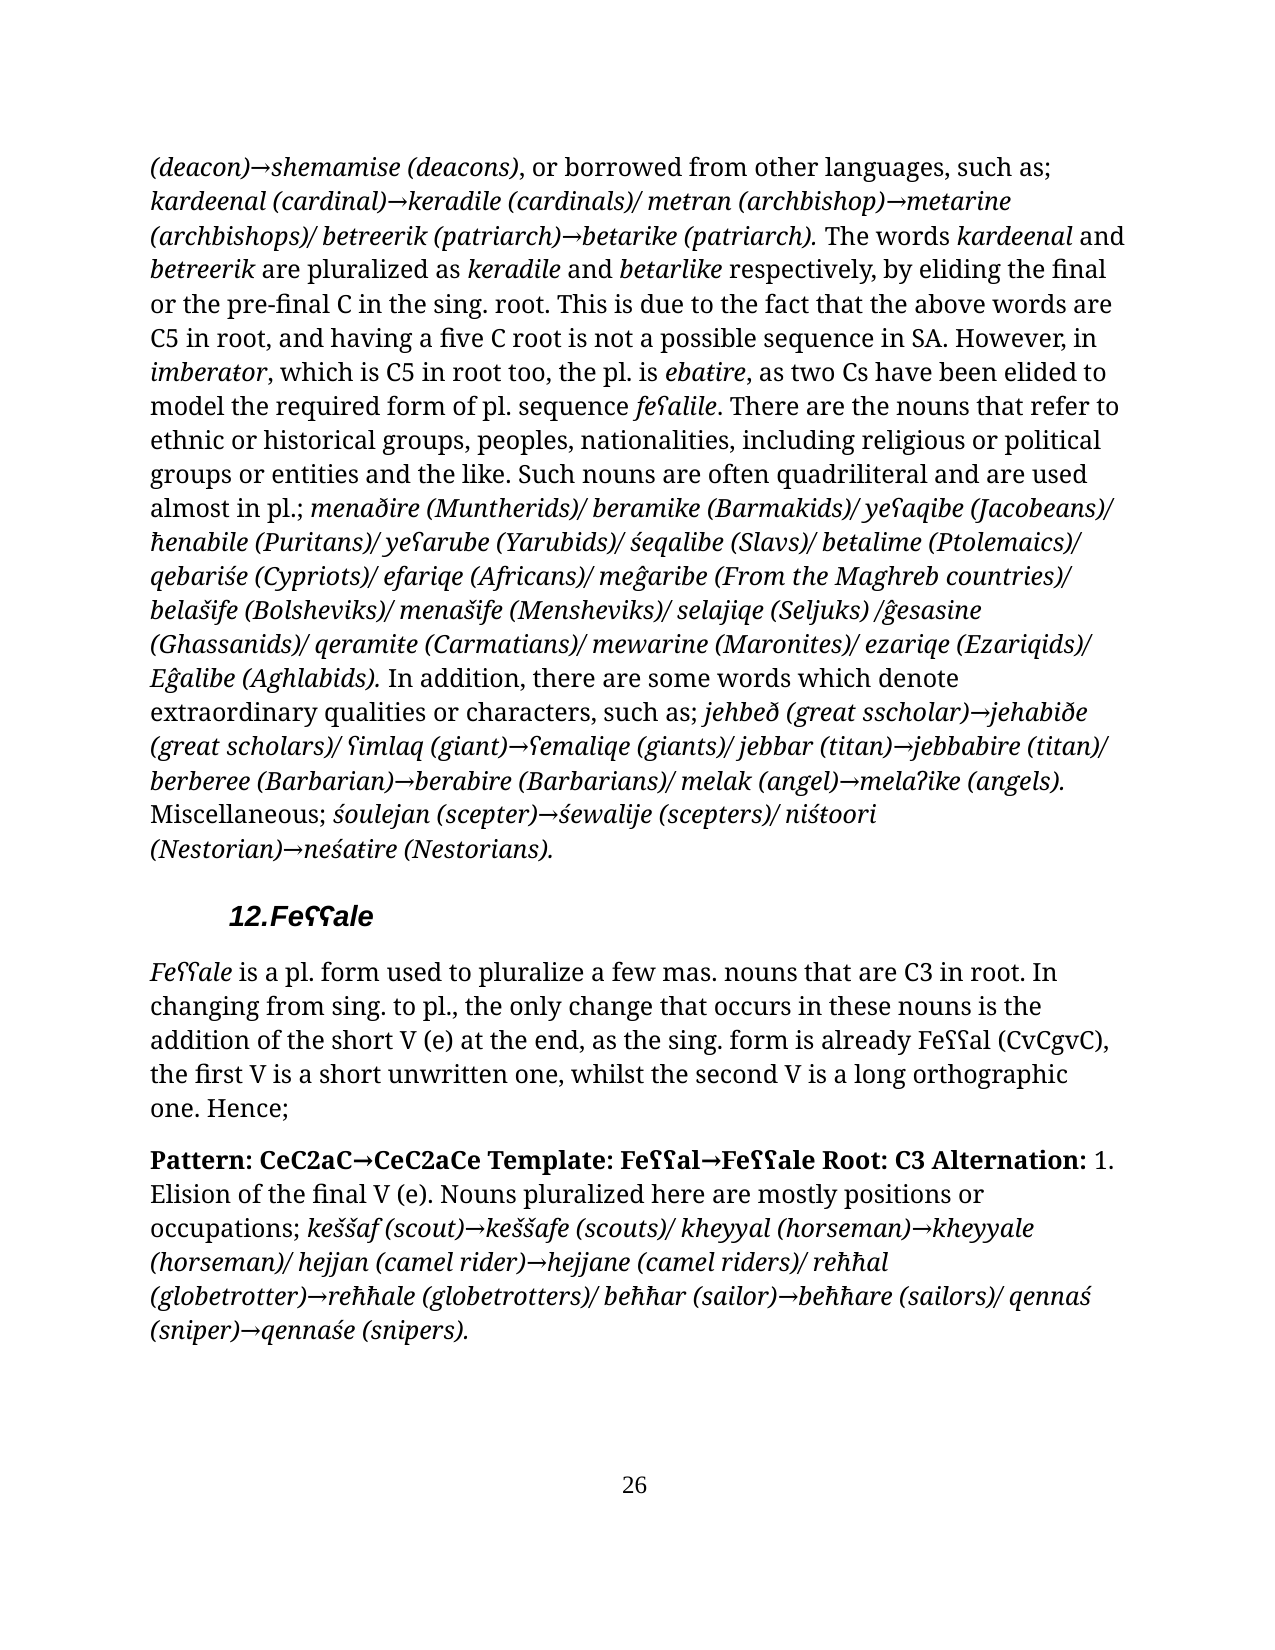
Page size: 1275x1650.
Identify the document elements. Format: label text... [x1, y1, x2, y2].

text Feʕʕale is a pl. form used to pluralize a few mas. nouns that are C3 in root. In changing from sing. to pl., the only change that occurs in these nouns is the addition of the short V (e) at the end, as the sing. form is already Feʕʕal (CvCgvC), the first V is a short unwritten one, whilst the second V is a long orthographic one. Hence; [150, 954, 1125, 1124]
text Pattern: CeC2aC→CeC2aCe Template: Feʕʕal→Feʕʕale Root: C3 Alternation: 1. Elision of the final V (e). Nouns pluralized here are mostly positions or occupations; keššaf (scout)→keššafe (scouts)/ kheyyal (horseman)→kheyyale (horseman)/ hejjan (camel rider)→hejjane (camel riders)/ reħħal (globetrotter)→reħħale (globetrotters)/ beħħar (sailor)→beħħare (sailors)/ qennaś (sniper)→qennaśe (snipers). [150, 1142, 1125, 1347]
subtitle Feʕʕale [228, 899, 1125, 933]
text (deacon)→shemamise (deacons), or borrowed from other languages, such as; kardeenal (cardinal)→keradile (cardinals)/ meŧran (archbishop)→meŧarine (archbishops)/ beŧreerik (patriarch)→beŧarike (patriarch). The words kardeenal and beŧreerik are pluralized as keradile and beŧarlike respectively, by eliding the final or the pre-final C in the sing. root. This is due to the fact that the above words are C5 in root, and having a five C root is not a possible sequence in SA. However, in imberaŧor, which is C5 in root too, the pl. is ebaŧire, as two Cs have been elided to model the required form of pl. sequence feʕalile. There are the nouns that refer to ethnic or historical groups, peoples, nationalities, including religious or political groups or entities and the like. Such nouns are often quadriliteral and are used almost in pl.; menaðire (Muntherids)/ beramike (Barmakids)/ yeʕaqibe (Jacobeans)/ ħenabile (Puritans)/ yeʕarube (Yarubids)/ śeqalibe (Slavs)/ beŧalime (Ptolemaics)/ qebariśe (Cypriots)/ efariqe (Africans)/ meĝaribe (From the Maghreb countries)/ belašife (Bolsheviks)/ menašife (Mensheviks)/ selajiqe (Seljuks) /ĝesasine (Ghassanids)/ qeramiŧe (Carmatians)/ mewarine (Maronites)/ ezariqe (Ezariqids)/ Eĝalibe (Aghlabids). In addition, there are some words which denote extraordinary qualities or characters, such as; jehbeð (great sscholar)→jehabiðe (great scholars)/ ʕimlaq (giant)→ʕemaliqe (giants)/ jebbar (titan)→jebbabire (titan)/ berberee (Barbarian)→berabire (Barbarians)/ melak (angel)→melaʔike (angels). Miscellaneous; śoulejan (scepter)→śewalije (scepters)/ niśŧoori (Nestorian)→neśaŧire (Nestorians). [150, 150, 1125, 865]
